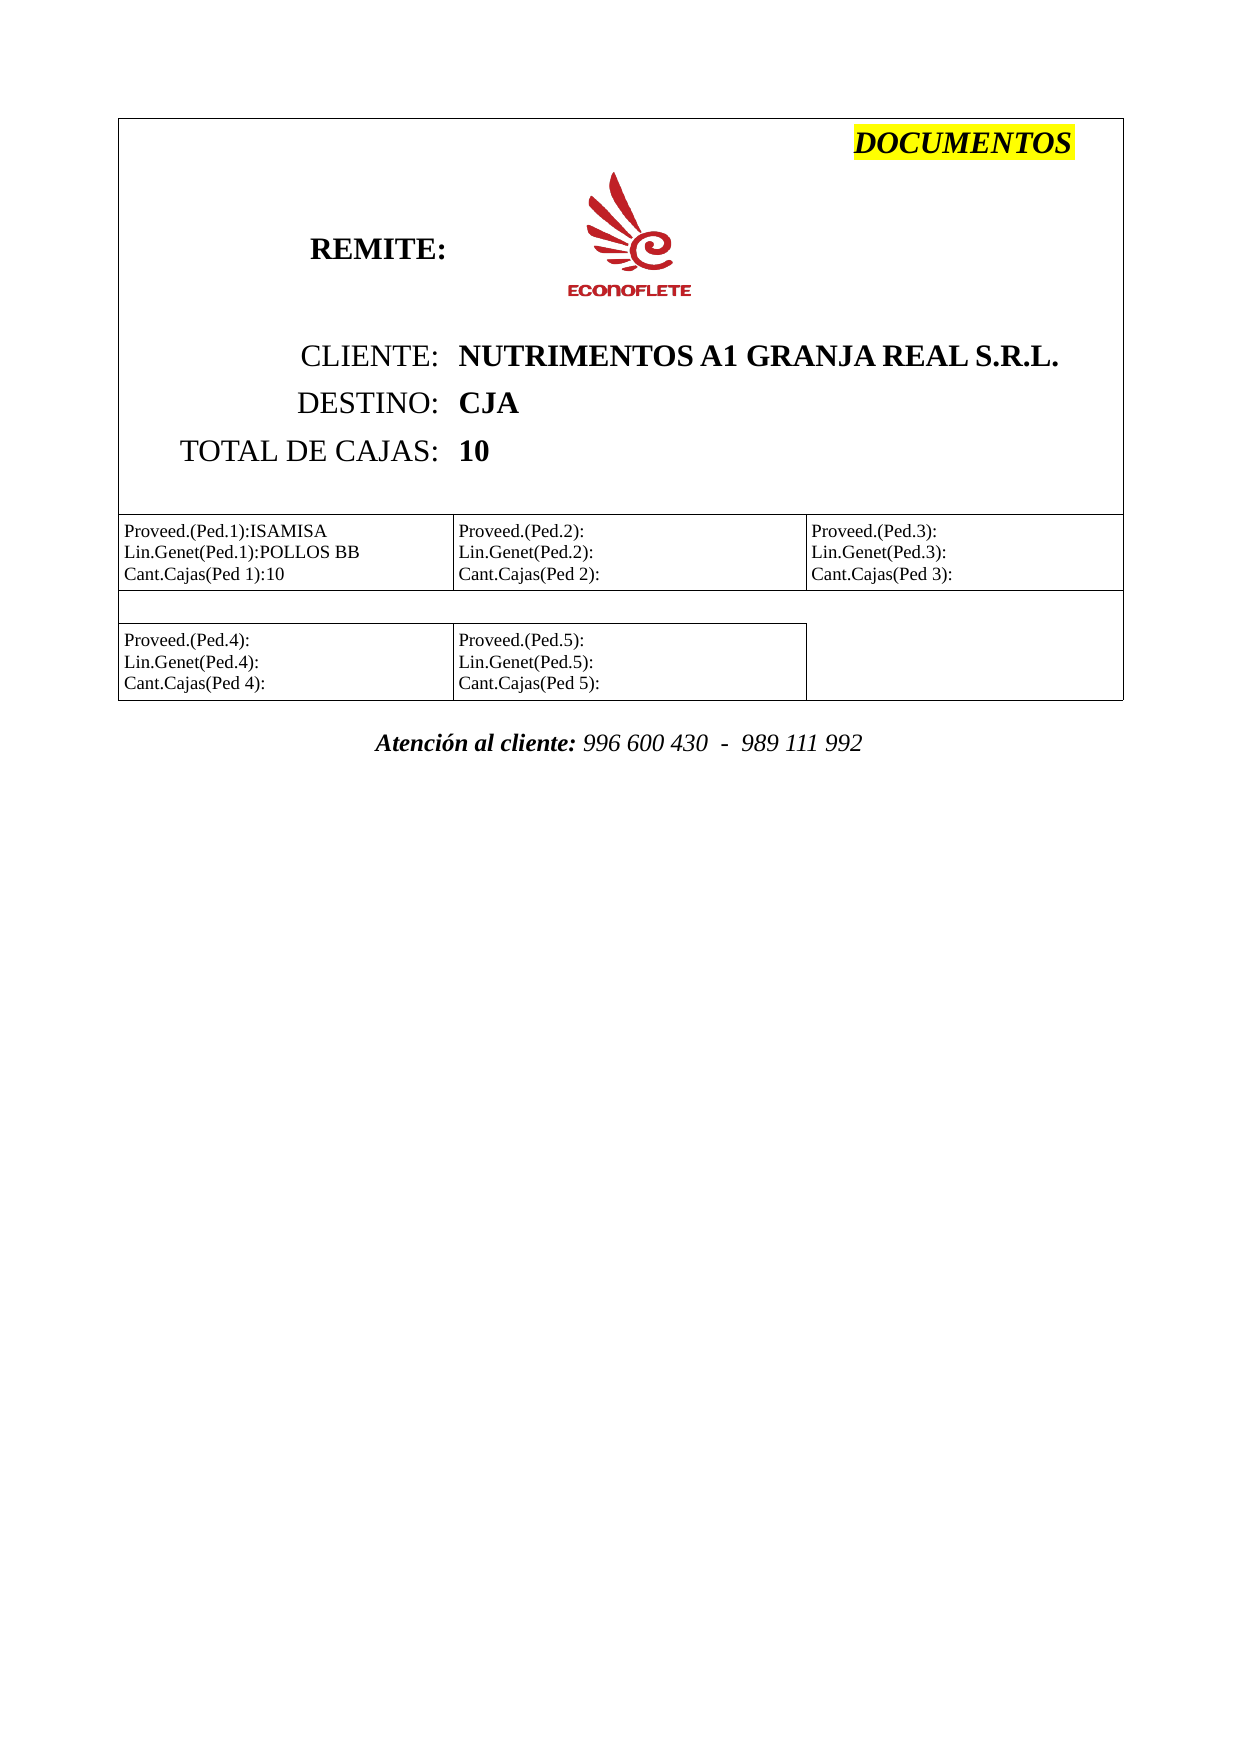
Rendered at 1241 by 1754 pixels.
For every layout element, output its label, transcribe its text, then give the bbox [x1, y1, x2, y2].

picture [552, 171, 707, 297]
table_cell [453, 166, 806, 332]
table_header [453, 119, 806, 166]
table_cell [807, 623, 1123, 699]
table_cell [806, 166, 1123, 332]
table_cell REMITE: [119, 166, 453, 332]
table_header DOCUMENTOS [806, 119, 1123, 166]
table_cell [806, 379, 1123, 426]
table_cell NUTRIMENTOS A1 GRANJA REAL S.R.L. [453, 332, 1123, 379]
table_cell DESTINO: [119, 379, 453, 426]
table_header [119, 119, 453, 166]
table_cell [119, 474, 453, 514]
table_cell CLIENTE: [119, 332, 453, 379]
table_cell Proveed.(Ped.3): Lin.Genet(Ped.3): Cant.Cajas(Ped 3): [807, 515, 1123, 590]
table_cell [119, 591, 453, 623]
table_cell Proveed.(Ped.5): Lin.Genet(Ped.5): Cant.Cajas(Ped 5): [454, 624, 806, 699]
table_cell [806, 591, 1123, 623]
table_cell 10 [453, 426, 1123, 474]
table_cell Proveed.(Ped.1):ISAMISA Lin.Genet(Ped.1):POLLOS BB Cant.Cajas(Ped 1):10 [119, 515, 453, 590]
table_cell [453, 591, 806, 623]
table_cell CJA [453, 379, 806, 426]
table_cell [453, 474, 806, 514]
table_cell TOTAL DE CAJAS: [119, 426, 453, 474]
table_cell Proveed.(Ped.2): Lin.Genet(Ped.2): Cant.Cajas(Ped 2): [454, 515, 806, 590]
table_cell Proveed.(Ped.4): Lin.Genet(Ped.4): Cant.Cajas(Ped 4): [119, 624, 453, 699]
text Atención al cliente: 996 600 430 - 989 111 992 [118, 728, 1122, 757]
table_cell [806, 474, 1123, 514]
